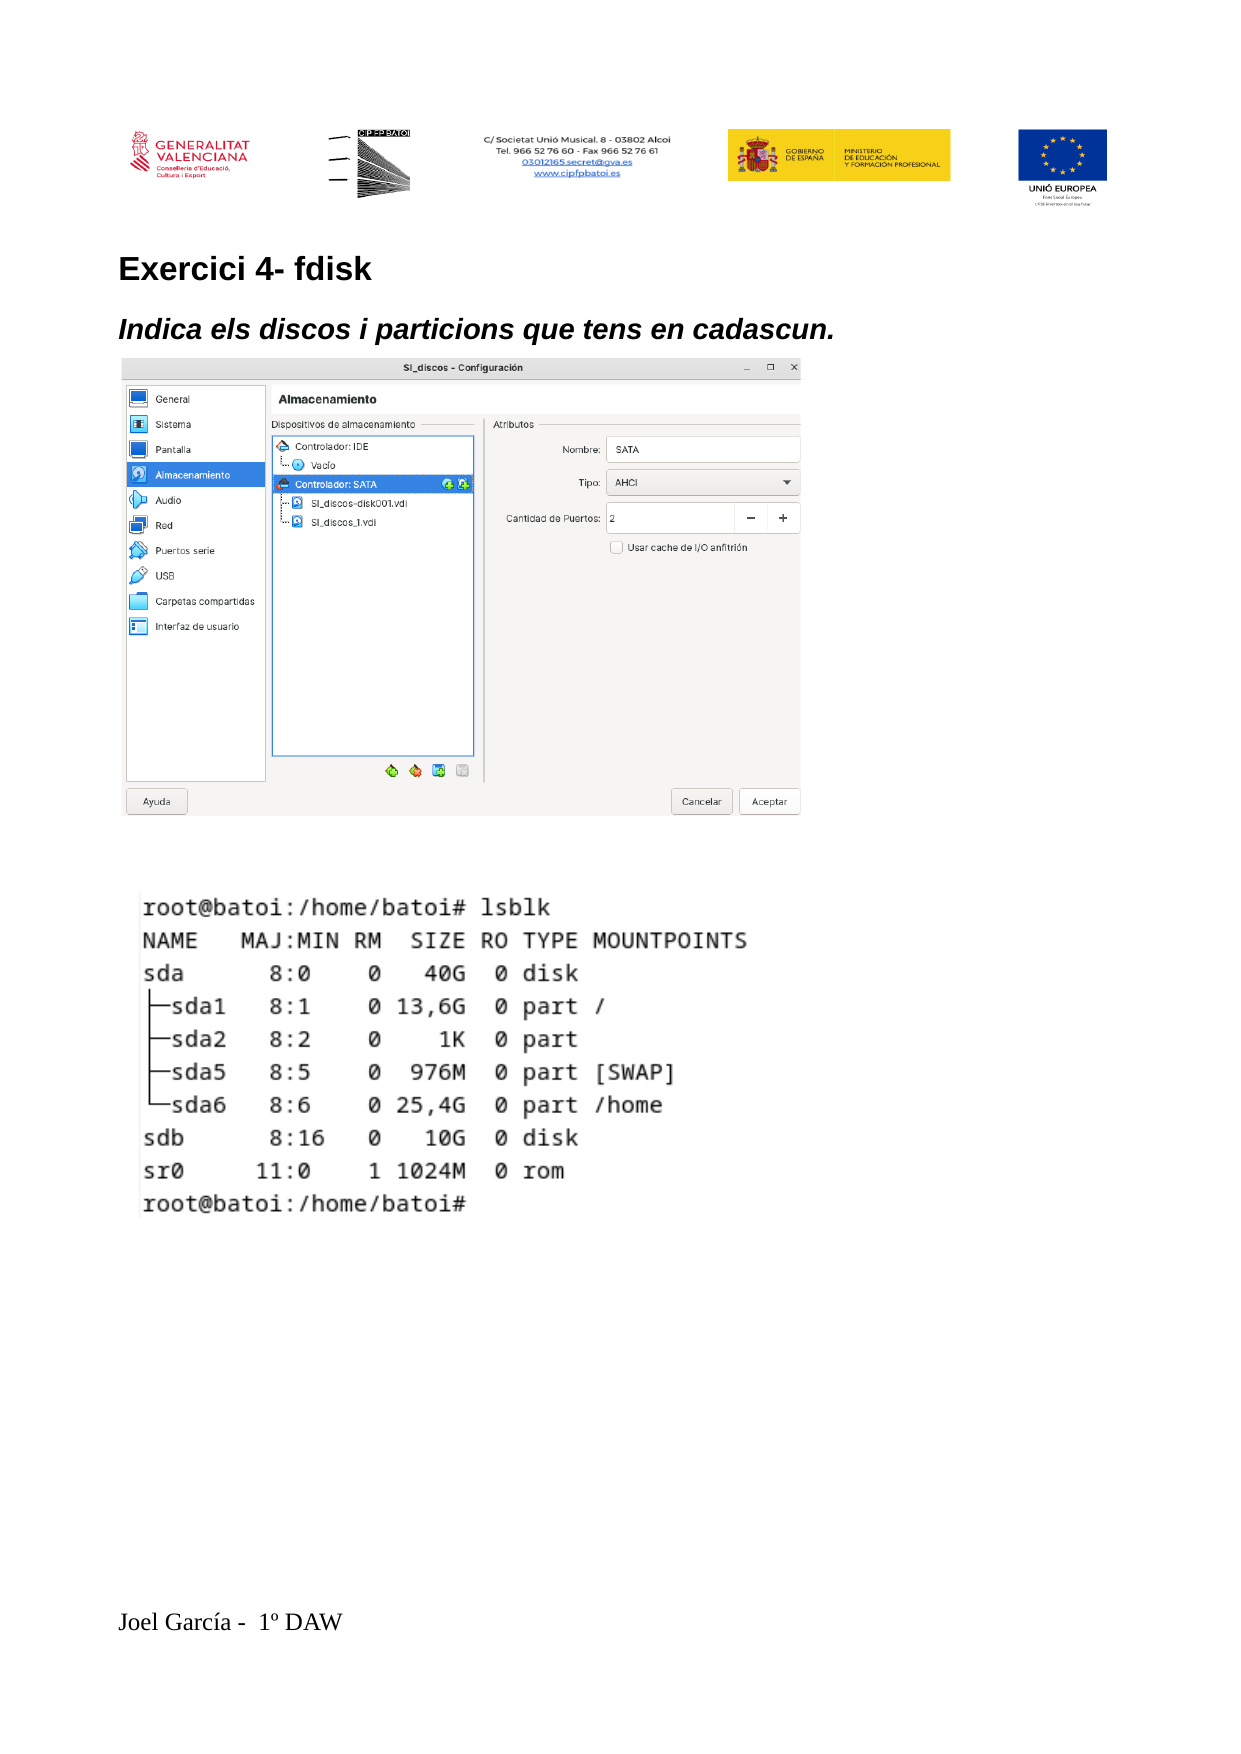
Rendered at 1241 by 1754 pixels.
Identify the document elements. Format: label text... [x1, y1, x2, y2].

picture [118, 118, 1118, 209]
picture [121, 358, 801, 816]
picture [138, 892, 781, 1218]
subtitle Indica els discos i particions que tens en cadascun. [118, 312, 1122, 346]
subtitle Exercici 4- fdisk [118, 249, 1122, 287]
